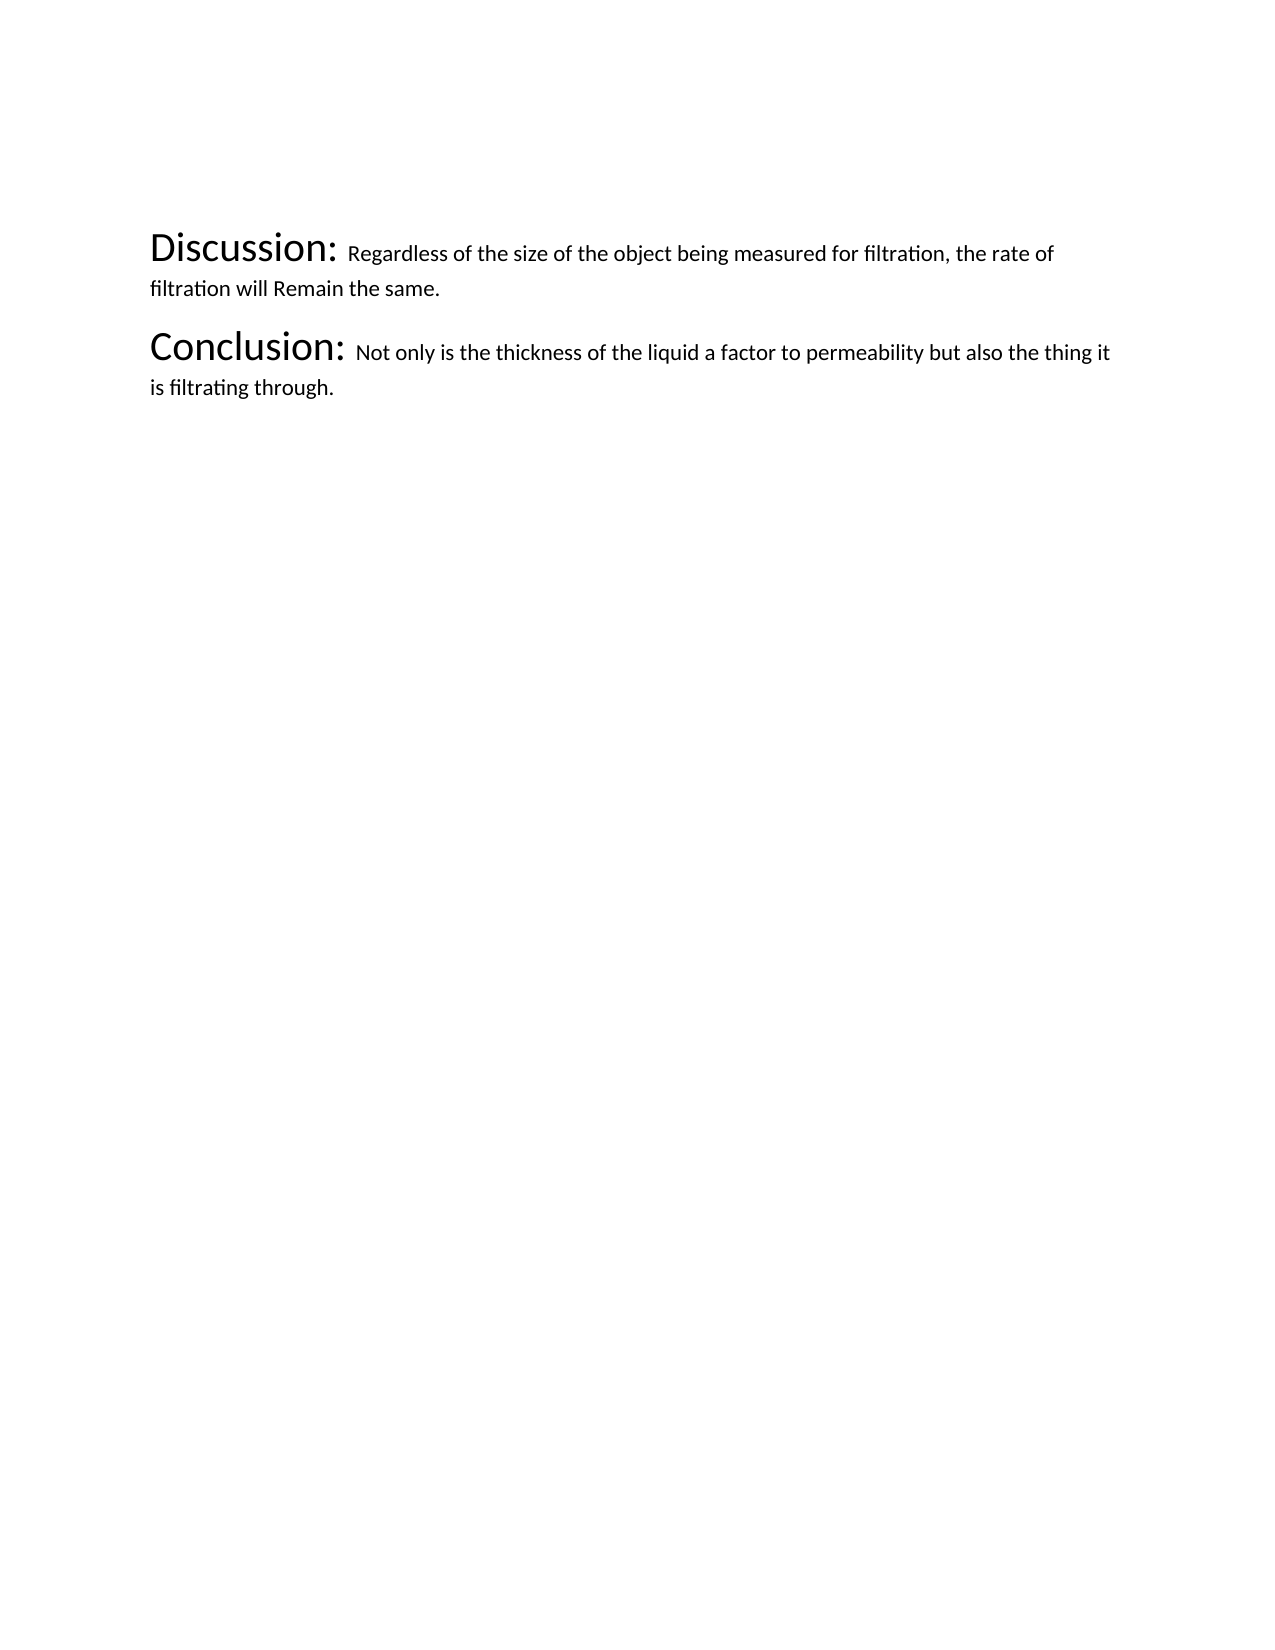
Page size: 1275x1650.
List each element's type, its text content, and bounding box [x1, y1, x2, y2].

text Conclusion: Not only is the thickness of the liquid a factor to permeability but also the thing it is filtrating through. [150, 320, 1125, 401]
text Discussion: Regardless of the size of the object being measured for filtration, the rate of filtration will Remain the same. [150, 221, 1125, 302]
